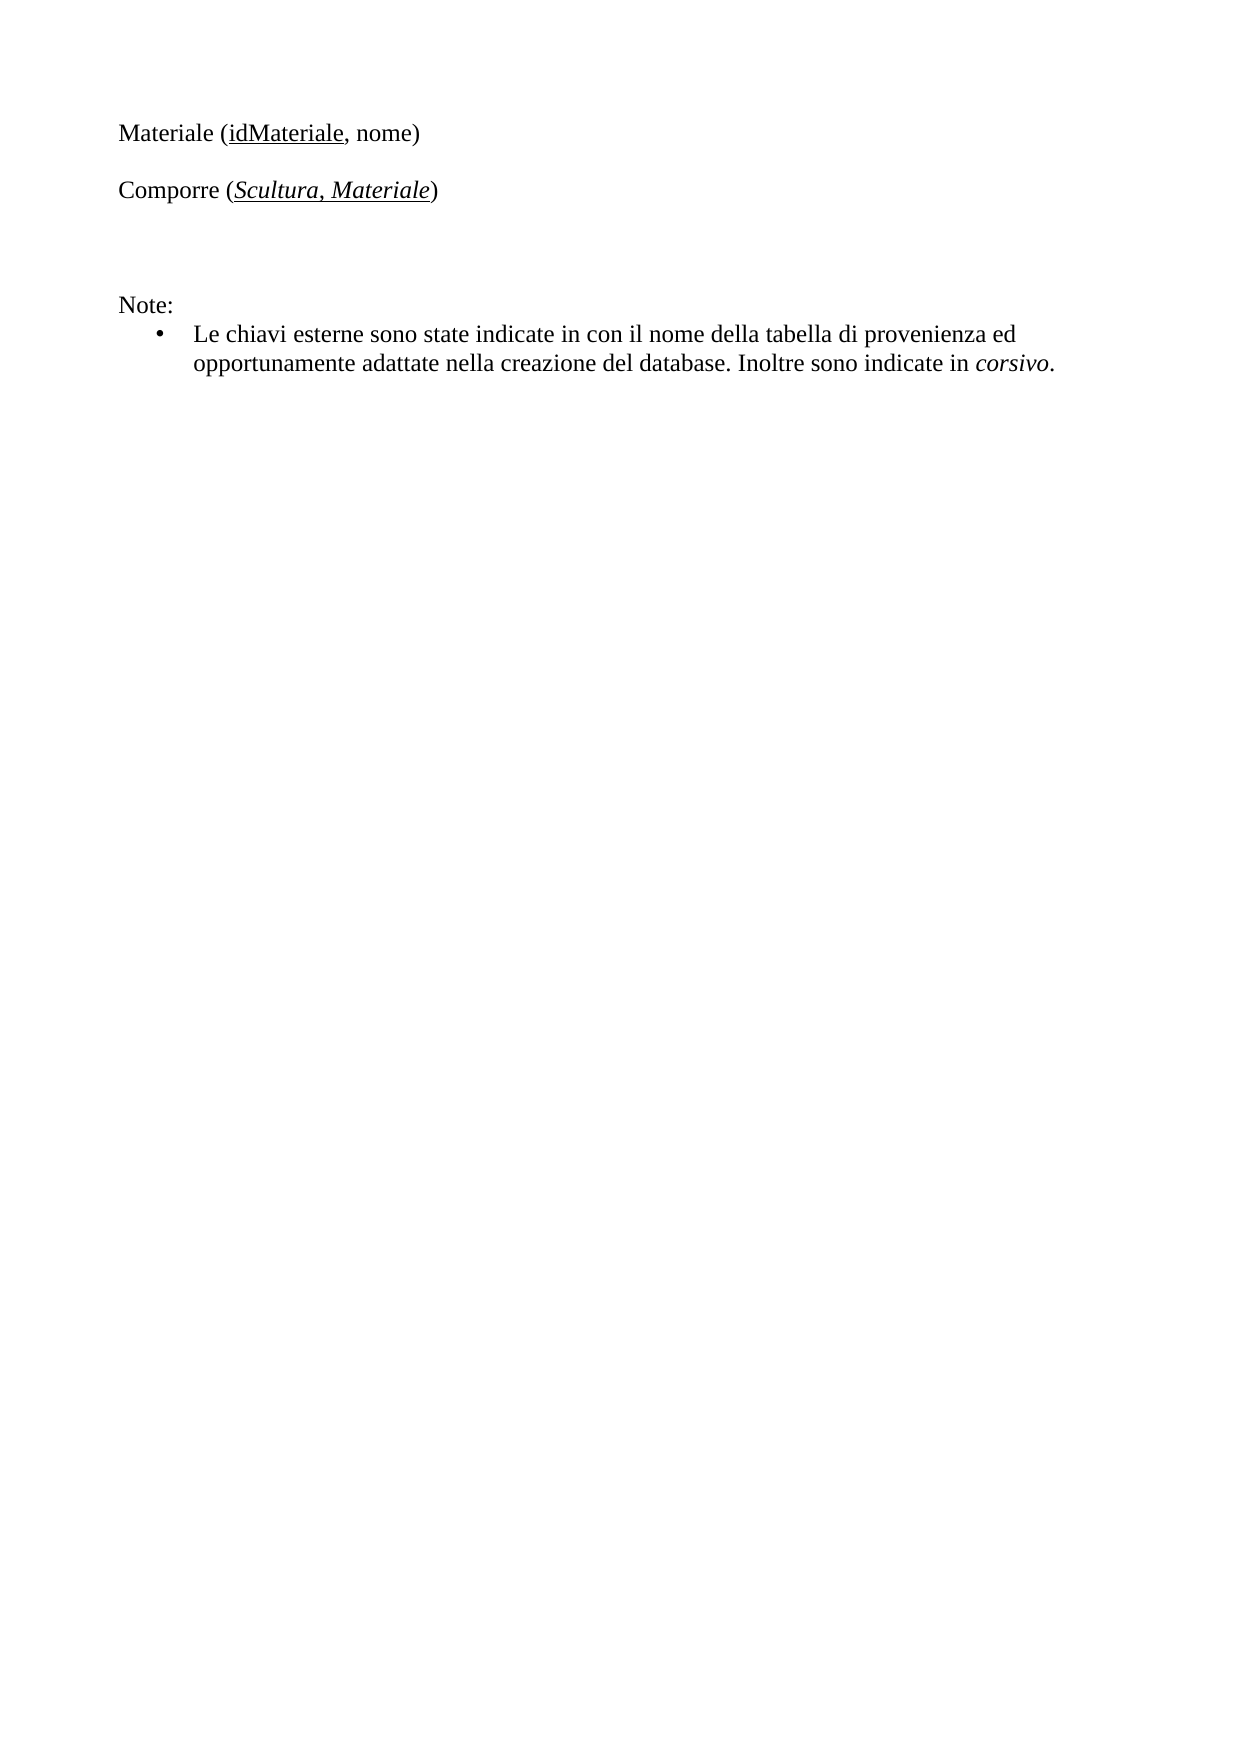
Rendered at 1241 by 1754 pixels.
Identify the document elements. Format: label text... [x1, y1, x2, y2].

text Materiale (idMateriale, nome) [118, 118, 1122, 147]
text Comporre (Scultura, Materiale) [118, 176, 1122, 204]
list Le chiavi esterne sono state indicate in con il nome della tabella di provenienza ed opportunamente adattate nella creazione del database. Inoltre sono indicate in corsivo. [156, 319, 1122, 377]
text Note: [118, 291, 1122, 319]
